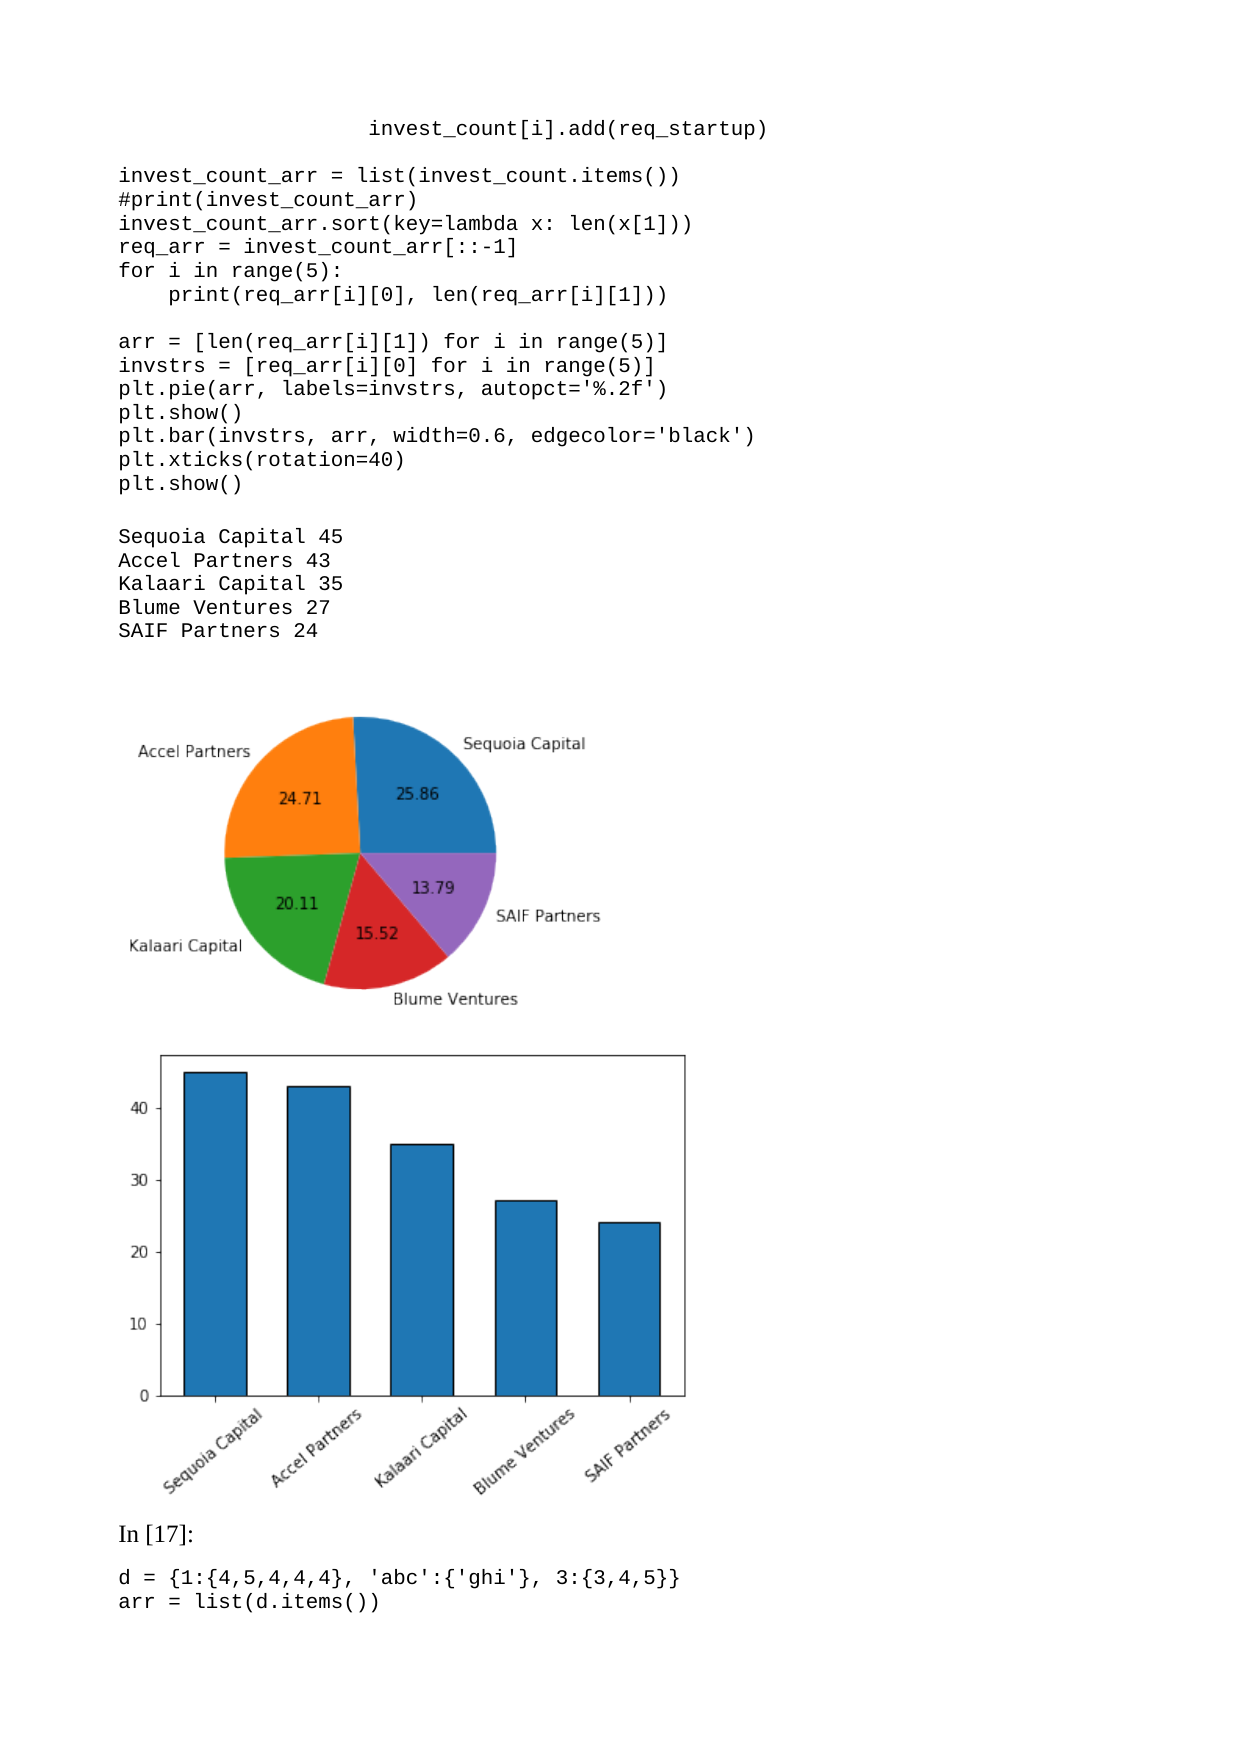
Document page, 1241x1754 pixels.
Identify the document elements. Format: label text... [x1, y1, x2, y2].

text arr = [len(req_arr[i][1]) for i in range(5)] [118, 331, 1122, 354]
text invest_count_arr = list(invest_count.items()) [118, 165, 1122, 189]
text for i in range(5): [118, 260, 1122, 284]
text plt.bar(invstrs, arr, width=0.6, edgecolor='black') [118, 426, 1122, 449]
text d = {1:{4,5,4,4,4}, 'abc':{'ghi'}, 3:{3,4,5}} [118, 1567, 1122, 1591]
text arr = list(d.items()) [118, 1591, 1122, 1614]
text invest_count_arr.sort(key=lambda x: len(x[1])) [118, 213, 1122, 236]
text invstrs = [req_arr[i][0] for i in range(5)] [118, 354, 1122, 378]
text req_arr = invest_count_arr[::-1] [118, 236, 1122, 260]
text Accel Partners 43 [118, 549, 1122, 573]
text #print(invest_count_arr) [118, 189, 1122, 213]
text print(req_arr[i][0], len(req_arr[i][1])) [118, 284, 1122, 307]
picture [118, 1044, 694, 1510]
text Blume Ventures 27 [118, 597, 1122, 621]
text plt.xticks(rotation=40) [118, 449, 1122, 473]
picture [118, 673, 612, 1035]
text In [17]: [118, 1519, 1122, 1548]
text Kalaari Capital 35 [118, 573, 1122, 597]
text plt.show() [118, 473, 1122, 496]
text SAIF Partners 24 [118, 621, 1122, 644]
text invest_count[i].add(req_startup) [118, 118, 1122, 142]
text plt.show() [118, 402, 1122, 426]
text plt.pie(arr, labels=invstrs, autopct='%.2f') [118, 378, 1122, 402]
text Sequoia Capital 45 [118, 526, 1122, 549]
